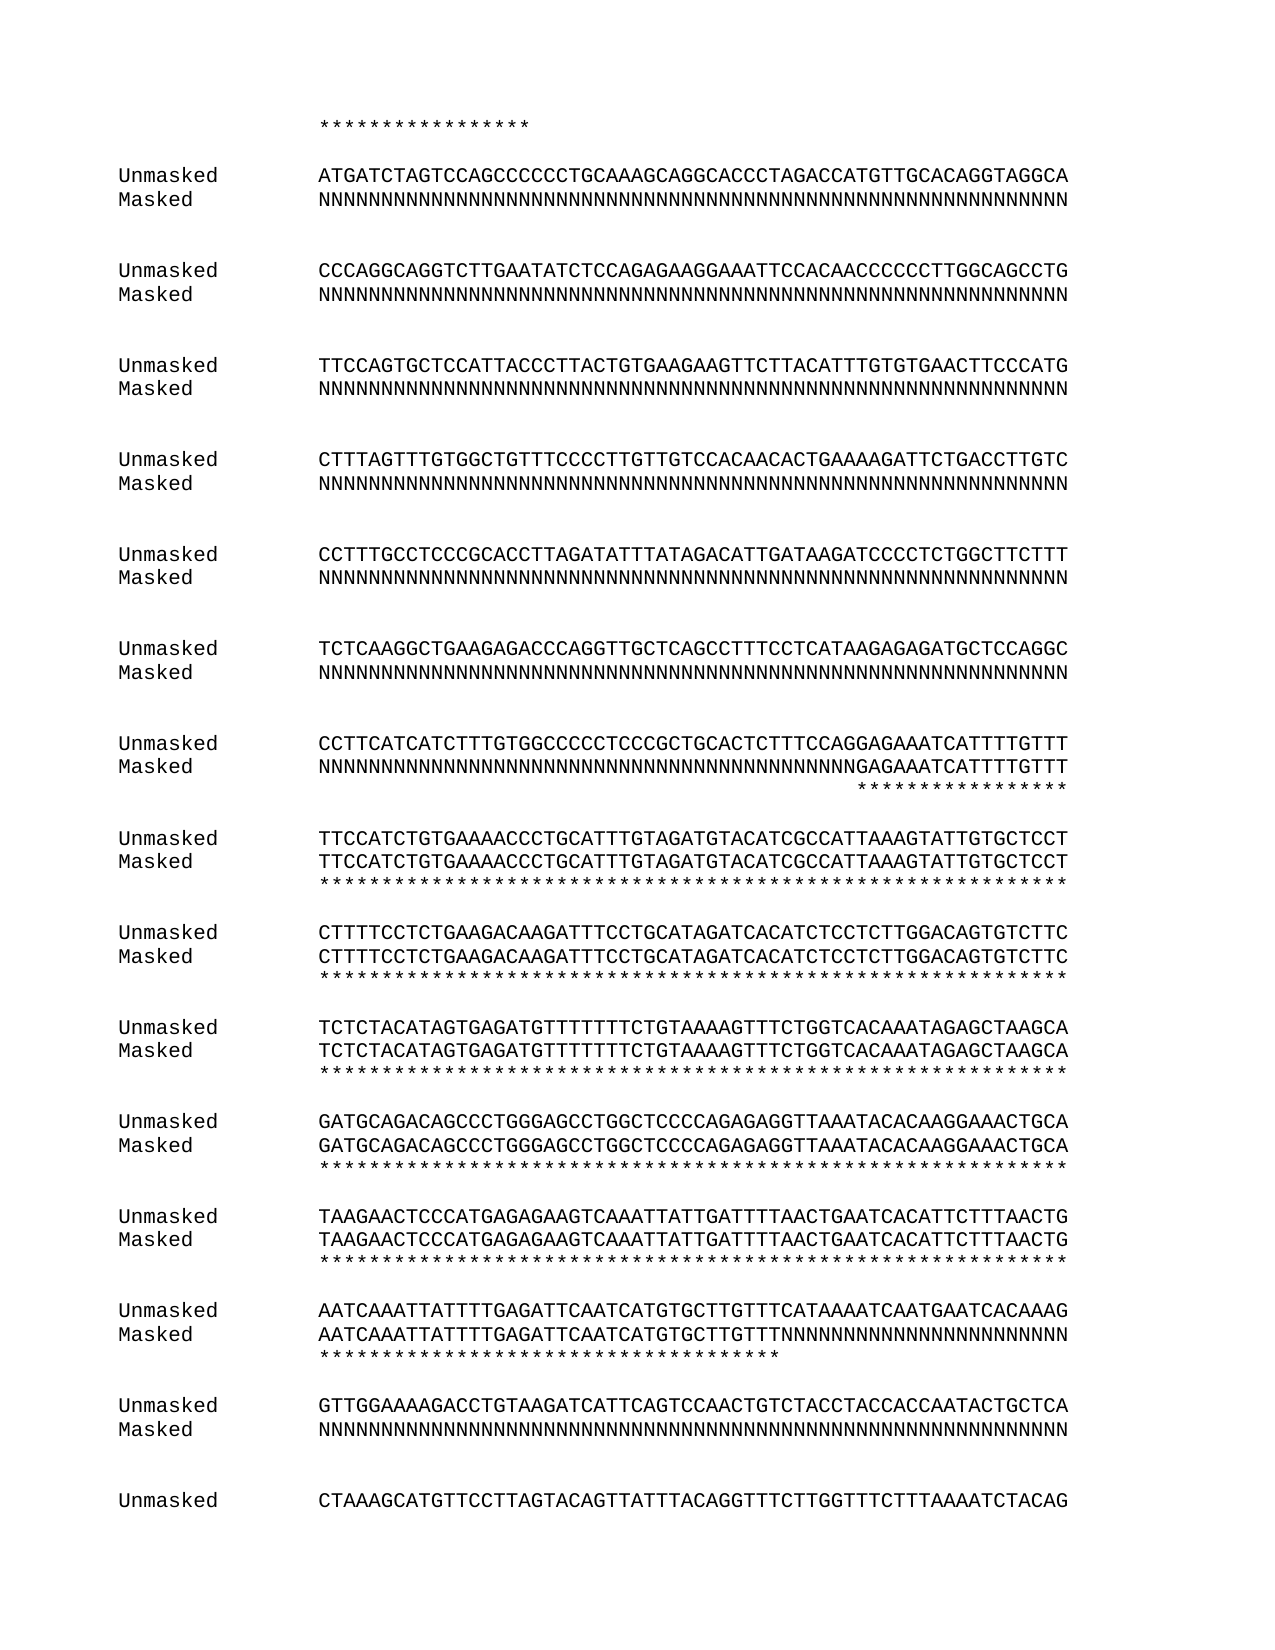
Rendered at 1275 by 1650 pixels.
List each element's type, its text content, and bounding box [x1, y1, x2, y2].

text Unmasked TAAGAACTCCCATGAGAGAAGTCAAATTATTGATTTTAACTGAATCACATTCTTTAACTG [118, 1206, 1157, 1229]
text Unmasked AATCAAATTATTTTGAGATTCAATCATGTGCTTGTTTCATAAAATCAATGAATCACAAAG [118, 1300, 1157, 1324]
text ************************************************************ [118, 969, 1157, 993]
text Masked NNNNNNNNNNNNNNNNNNNNNNNNNNNNNNNNNNNNNNNNNNNNNNNNNNNNNNNNNNNN [118, 662, 1157, 686]
text Masked AATCAAATTATTTTGAGATTCAATCATGTGCTTGTTTNNNNNNNNNNNNNNNNNNNNNNN [118, 1324, 1157, 1348]
text Unmasked TCTCTACATAGTGAGATGTTTTTTTCTGTAAAAGTTTCTGGTCACAAATAGAGCTAAGCA [118, 1017, 1157, 1040]
text Masked NNNNNNNNNNNNNNNNNNNNNNNNNNNNNNNNNNNNNNNNNNNNNNNNNNNNNNNNNNNN [118, 284, 1157, 307]
text Unmasked CTAAAGCATGTTCCTTAGTACAGTTATTTACAGGTTTCTTGGTTTCTTTAAAATCTACAG [118, 1489, 1157, 1513]
text ************************************* [118, 1348, 1157, 1371]
text Masked CTTTTCCTCTGAAGACAAGATTTCCTGCATAGATCACATCTCCTCTTGGACAGTGTCTTC [118, 946, 1157, 969]
text ***************** [118, 118, 1157, 142]
text Masked NNNNNNNNNNNNNNNNNNNNNNNNNNNNNNNNNNNNNNNNNNNNNNNNNNNNNNNNNNNN [118, 189, 1157, 213]
text Masked TTCCATCTGTGAAAACCCTGCATTTGTAGATGTACATCGCCATTAAAGTATTGTGCTCCT [118, 851, 1157, 875]
text Masked NNNNNNNNNNNNNNNNNNNNNNNNNNNNNNNNNNNNNNNNNNNNNNNNNNNNNNNNNNNN [118, 473, 1157, 496]
text Unmasked CCTTTGCCTCCCGCACCTTAGATATTTATAGACATTGATAAGATCCCCTCTGGCTTCTTT [118, 544, 1157, 567]
text Masked TAAGAACTCCCATGAGAGAAGTCAAATTATTGATTTTAACTGAATCACATTCTTTAACTG [118, 1229, 1157, 1253]
text ************************************************************ [118, 1158, 1157, 1182]
text ***************** [118, 780, 1157, 804]
text Masked GATGCAGACAGCCCTGGGAGCCTGGCTCCCCAGAGAGGTTAAATACACAAGGAAACTGCA [118, 1135, 1157, 1158]
text Masked NNNNNNNNNNNNNNNNNNNNNNNNNNNNNNNNNNNNNNNNNNNNNNNNNNNNNNNNNNNN [118, 567, 1157, 591]
text Unmasked GATGCAGACAGCCCTGGGAGCCTGGCTCCCCAGAGAGGTTAAATACACAAGGAAACTGCA [118, 1111, 1157, 1135]
text Masked NNNNNNNNNNNNNNNNNNNNNNNNNNNNNNNNNNNNNNNNNNNNNNNNNNNNNNNNNNNN [118, 1419, 1157, 1442]
text ************************************************************ [118, 1064, 1157, 1088]
text Unmasked TTCCAGTGCTCCATTACCCTTACTGTGAAGAAGTTCTTACATTTGTGTGAACTTCCCATG [118, 354, 1157, 378]
text Unmasked CCTTCATCATCTTTGTGGCCCCCTCCCGCTGCACTCTTTCCAGGAGAAATCATTTTGTTT [118, 733, 1157, 757]
text Masked NNNNNNNNNNNNNNNNNNNNNNNNNNNNNNNNNNNNNNNNNNNNNNNNNNNNNNNNNNNN [118, 378, 1157, 402]
text Masked NNNNNNNNNNNNNNNNNNNNNNNNNNNNNNNNNNNNNNNNNNNGAGAAATCATTTTGTTT [118, 757, 1157, 780]
text Unmasked TTCCATCTGTGAAAACCCTGCATTTGTAGATGTACATCGCCATTAAAGTATTGTGCTCCT [118, 827, 1157, 851]
text ************************************************************ [118, 875, 1157, 898]
text Unmasked CTTTTCCTCTGAAGACAAGATTTCCTGCATAGATCACATCTCCTCTTGGACAGTGTCTTC [118, 922, 1157, 946]
text Unmasked ATGATCTAGTCCAGCCCCCCTGCAAAGCAGGCACCCTAGACCATGTTGCACAGGTAGGCA [118, 165, 1157, 189]
text Unmasked GTTGGAAAAGACCTGTAAGATCATTCAGTCCAACTGTCTACCTACCACCAATACTGCTCA [118, 1395, 1157, 1419]
text Unmasked TCTCAAGGCTGAAGAGACCCAGGTTGCTCAGCCTTTCCTCATAAGAGAGATGCTCCAGGC [118, 638, 1157, 662]
text ************************************************************ [118, 1253, 1157, 1277]
text Unmasked CTTTAGTTTGTGGCTGTTTCCCCTTGTTGTCCACAACACTGAAAAGATTCTGACCTTGTC [118, 449, 1157, 473]
text Masked TCTCTACATAGTGAGATGTTTTTTTCTGTAAAAGTTTCTGGTCACAAATAGAGCTAAGCA [118, 1040, 1157, 1064]
text Unmasked CCCAGGCAGGTCTTGAATATCTCCAGAGAAGGAAATTCCACAACCCCCCTTGGCAGCCTG [118, 260, 1157, 284]
